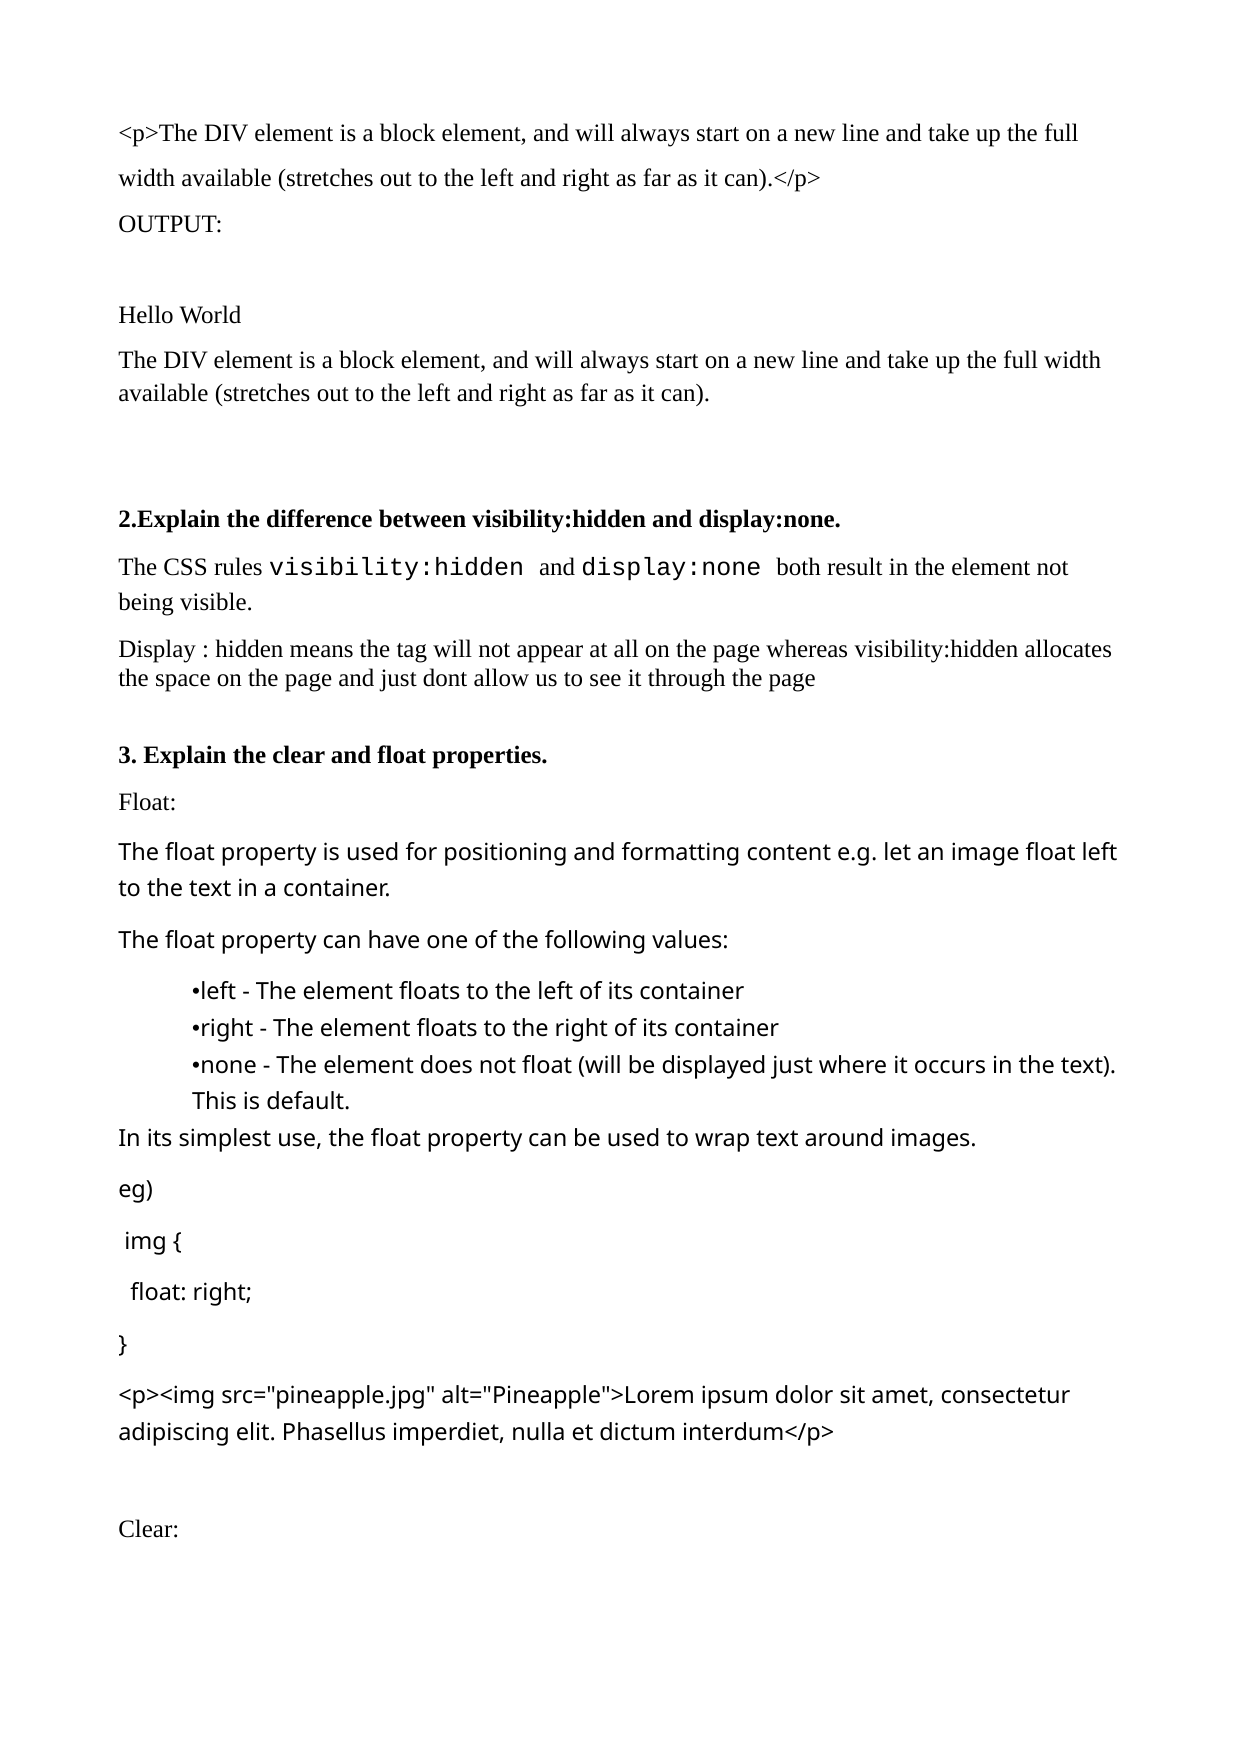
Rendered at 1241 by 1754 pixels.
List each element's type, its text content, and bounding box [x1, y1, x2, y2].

text Clear: [118, 1514, 1122, 1543]
text OUTPUT: [118, 209, 1122, 238]
text The DIV element is a block element, and will always start on a new line and take up the full width available (stretches out to the left and right as far as it can). [118, 345, 1122, 407]
text The float property is used for positioning and formatting content e.g. let an image float left to the text in a container. [118, 835, 1122, 904]
list right - The element floats to the right of its container [118, 1011, 1122, 1043]
list left - The element floats to the left of its container [118, 974, 1122, 1006]
text <p><img src="pineapple.jpg" alt="Pineapple">Lorem ipsum dolor sit amet, consectetur adipiscing elit. Phasellus imperdiet, nulla et dictum interdum</p> [118, 1378, 1122, 1447]
text Display : hidden means the tag will not appear at all on the page whereas visibility:hidden allocates the space on the page and just dont allow us to see it through the page [118, 634, 1122, 692]
text Float: [118, 787, 1122, 816]
text float: right; [118, 1276, 1122, 1307]
text img { [118, 1224, 1122, 1256]
text } [118, 1327, 1122, 1359]
text In its simplest use, the float property can be used to wrap text around images. [118, 1121, 1122, 1153]
text The float property can have one of the following values: [118, 923, 1122, 955]
text Hello World [118, 300, 1122, 328]
text <p>The DIV element is a block element, and will always start on a new line and take up the full width available (stretches out to the left and right as far as it can).</p> [118, 118, 1122, 192]
text 2.Explain the difference between visibility:hidden and display:none. [118, 471, 1122, 533]
text eg) [118, 1173, 1122, 1205]
text 3. Explain the clear and float properties. [118, 740, 1122, 768]
list none - The element does not float (will be displayed just where it occurs in the text). This is default. [118, 1048, 1122, 1117]
text The CSS rules visibility:hidden and display:none both result in the element not being visible. [118, 552, 1122, 616]
